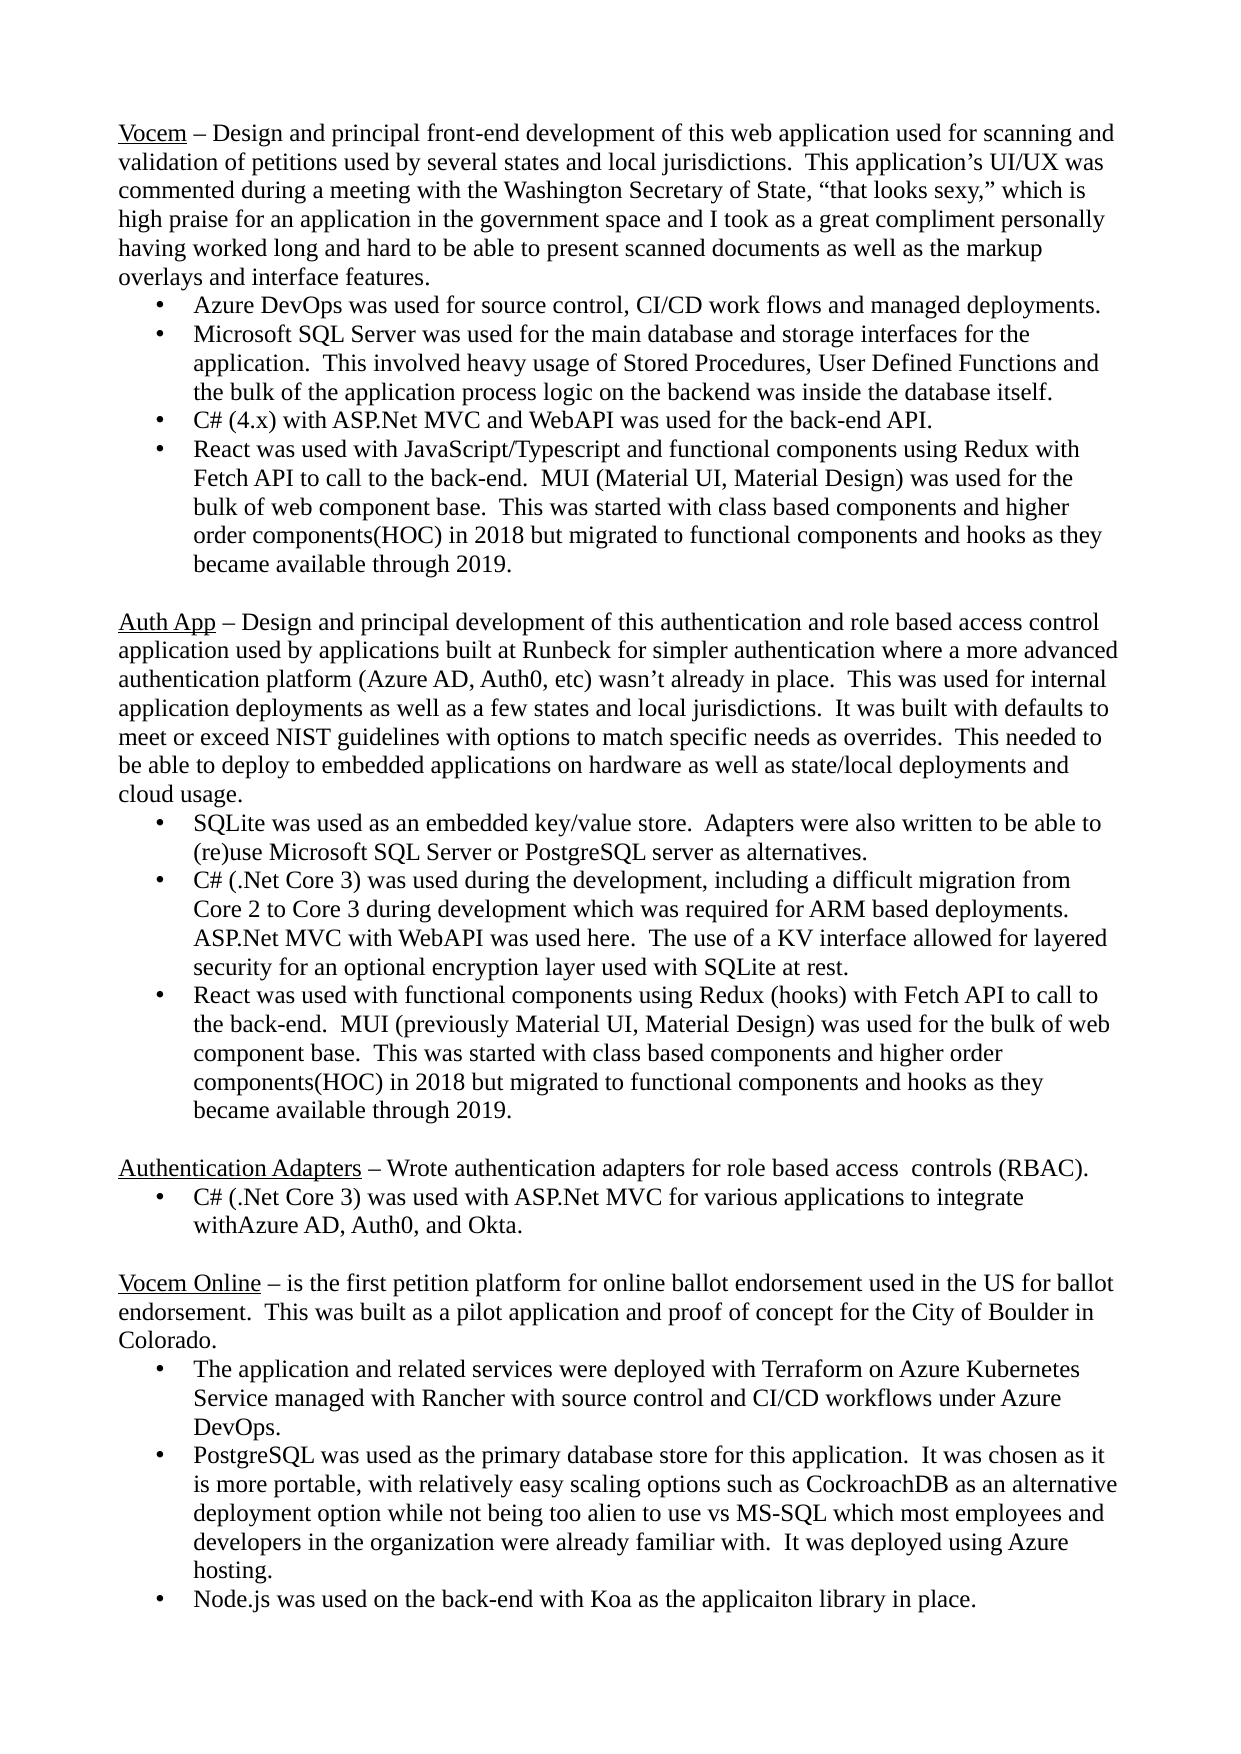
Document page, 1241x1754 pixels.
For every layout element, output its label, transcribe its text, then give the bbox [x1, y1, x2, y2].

list PostgreSQL was used as the primary database store for this application. It was chosen as it is more portable, with relatively easy scaling options such as CockroachDB as an alternative deployment option while not being too alien to use vs MS-SQL which most employees and developers in the organization were already familiar with. It was deployed using Azure hosting. [156, 1441, 1122, 1584]
list Microsoft SQL Server was used for the main database and storage interfaces for the application. This involved heavy usage of Stored Procedures, User Defined Functions and the bulk of the application process logic on the backend was inside the database itself. [156, 319, 1122, 406]
text Vocem – Design and principal front-end development of this web application used for scanning and validation of petitions used by several states and local jurisdictions. This application’s UI/UX was commented during a meeting with the Washington Secretary of State, “that looks sexy,” which is high praise for an application in the government space and I took as a great compliment personally having worked long and hard to be able to present scanned documents as well as the markup overlays and interface features. [118, 118, 1122, 291]
text Vocem Online – is the first petition platform for online ballot endorsement used in the US for ballot endorsement. This was built as a pilot application and proof of concept for the City of Boulder in Colorado. [118, 1268, 1122, 1354]
list Azure DevOps was used for source control, CI/CD work flows and managed deployments. [156, 291, 1122, 319]
list React was used with functional components using Redux (hooks) with Fetch API to call to the back-end. MUI (previously Material UI, Material Design) was used for the bulk of web component base. This was started with class based components and higher order components(HOC) in 2018 but migrated to functional components and hooks as they became available through 2019. [156, 981, 1122, 1124]
list SQLite was used as an embedded key/value store. Adapters were also written to be able to (re)use Microsoft SQL Server or PostgreSQL server as alternatives. [156, 808, 1122, 866]
list C# (.Net Core 3) was used during the development, including a difficult migration from Core 2 to Core 3 during development which was required for ARM based deployments. ASP.Net MVC with WebAPI was used here. The use of a KV interface allowed for layered security for an optional encryption layer used with SQLite at rest. [156, 866, 1122, 981]
text Authentication Adapters – Wrote authentication adapters for role based access controls (RBAC). [118, 1153, 1122, 1182]
list React was used with JavaScript/Typescript and functional components using Redux with Fetch API to call to the back-end. MUI (Material UI, Material Design) was used for the bulk of web component base. This was started with class based components and higher order components(HOC) in 2018 but migrated to functional components and hooks as they became available through 2019. [156, 434, 1122, 578]
text Auth App – Design and principal development of this authentication and role based access control application used by applications built at Runbeck for simpler authentication where a more advanced authentication platform (Azure AD, Auth0, etc) wasn’t already in place. This was used for internal application deployments as well as a few states and local jurisdictions. It was built with defaults to meet or exceed NIST guidelines with options to match specific needs as overrides. This needed to be able to deploy to embedded applications on hardware as well as state/local deployments and cloud usage. [118, 607, 1122, 808]
list C# (.Net Core 3) was used with ASP.Net MVC for various applications to integrate withAzure AD, Auth0, and Okta. [156, 1182, 1122, 1239]
list C# (4.x) with ASP.Net MVC and WebAPI was used for the back-end API. [156, 406, 1122, 434]
list Node.js was used on the back-end with Koa as the applicaiton library in place. [156, 1584, 1122, 1613]
list The application and related services were deployed with Terraform on Azure Kubernetes Service managed with Rancher with source control and CI/CD workflows under Azure DevOps. [156, 1354, 1122, 1441]
